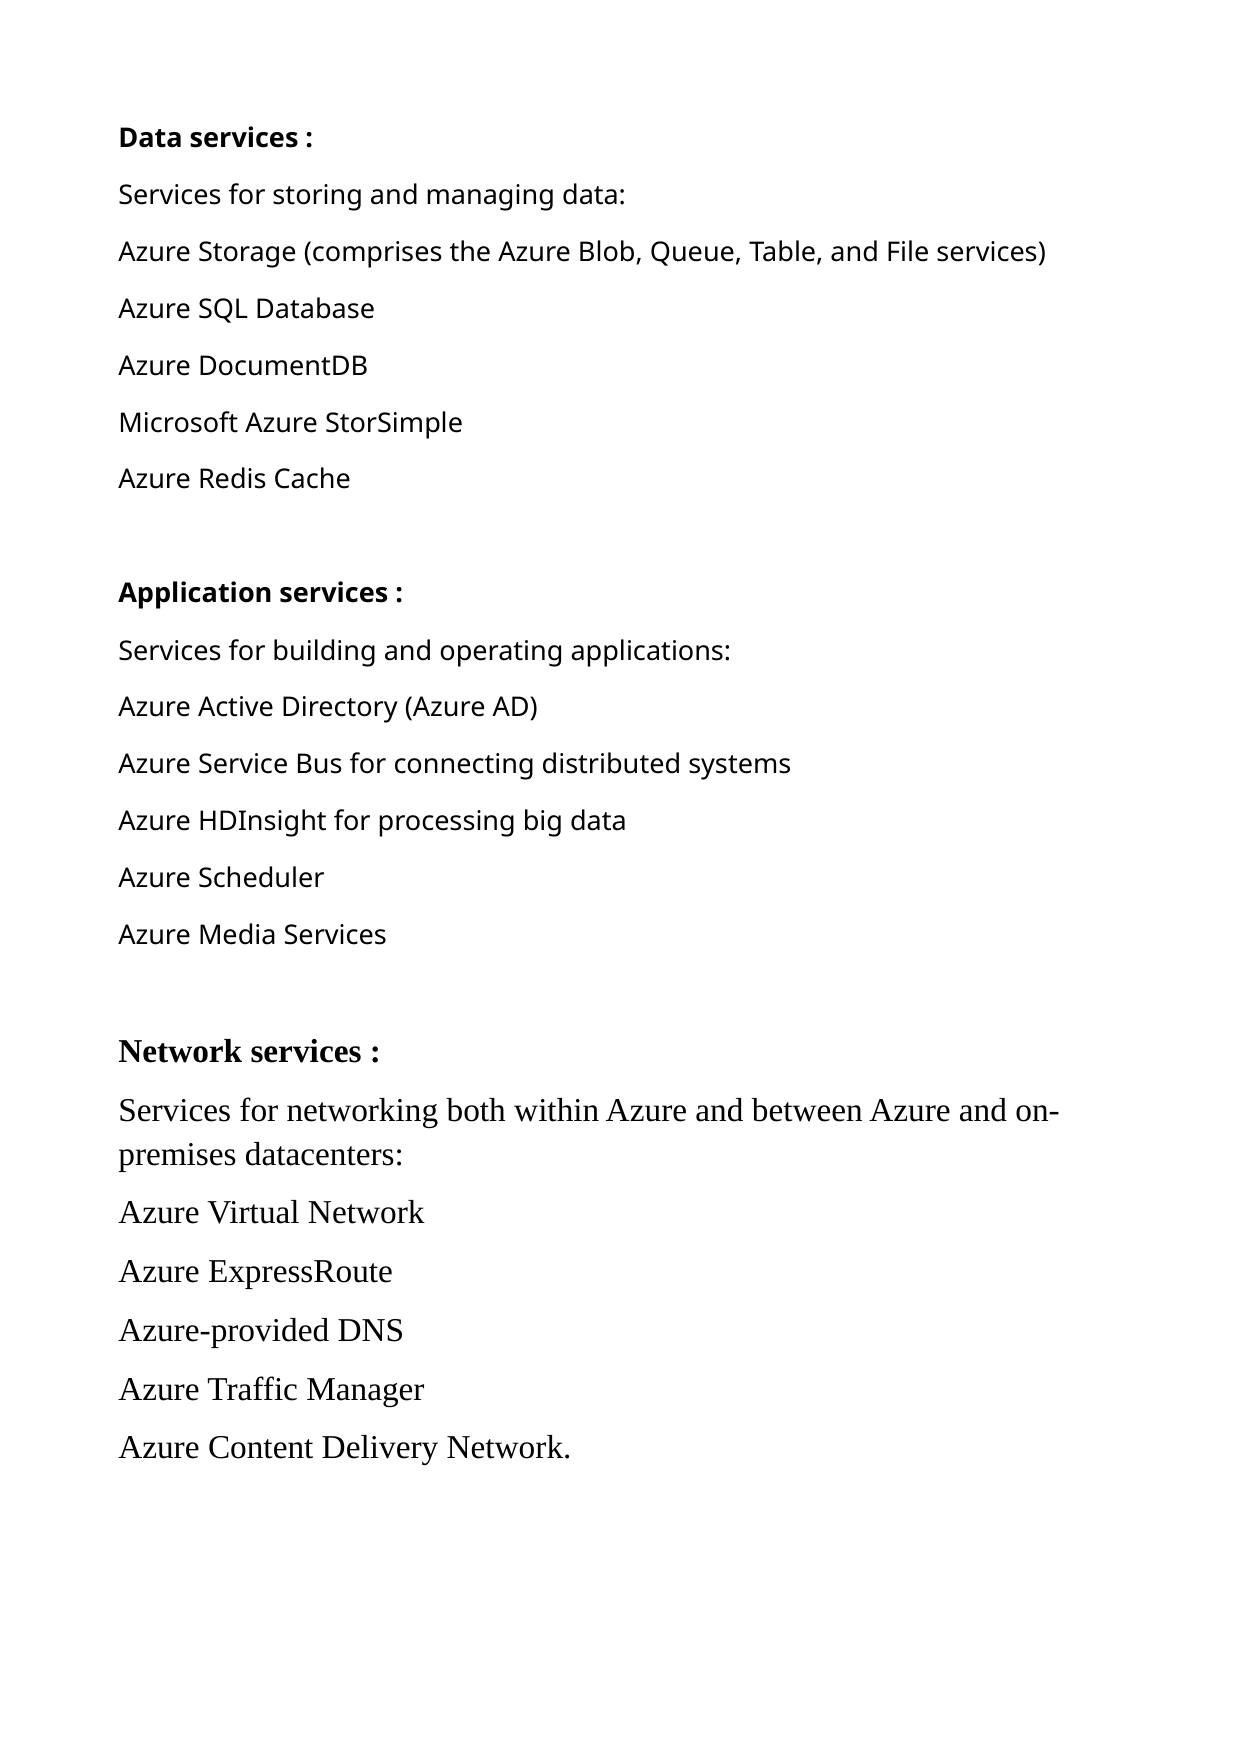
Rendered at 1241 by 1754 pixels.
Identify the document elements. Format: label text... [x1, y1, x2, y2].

text Data services : [118, 118, 1122, 155]
text Azure-provided DNS  [118, 1310, 1122, 1348]
text Azure Service Bus for connecting distributed systems [118, 745, 1122, 782]
text Azure Content Delivery Network. [118, 1427, 1122, 1466]
text Azure DocumentDB [118, 346, 1122, 383]
text Microsoft Azure StorSimple [118, 403, 1122, 440]
text Azure ExpressRoute  [118, 1251, 1122, 1290]
text Azure Traffic Manager  [118, 1369, 1122, 1407]
text Azure Storage (comprises the Azure Blob, Queue, Table, and File services) [118, 232, 1122, 269]
text Services for building and operating applications: [118, 631, 1122, 668]
text Azure Virtual Network  [118, 1193, 1122, 1231]
text Services for networking both within Azure and between Azure and on-premises datacenters:  [118, 1090, 1122, 1172]
text Azure Scheduler [118, 859, 1122, 896]
text Azure Active Directory (Azure AD) [118, 688, 1122, 725]
text Application services : [118, 574, 1122, 611]
text Azure Media Services [118, 916, 1122, 953]
text Network services : [118, 1031, 1122, 1070]
text Services for storing and managing data: [118, 175, 1122, 212]
text Azure HDInsight for processing big data [118, 802, 1122, 839]
text Azure Redis Cache [118, 460, 1122, 497]
text Azure SQL Database [118, 289, 1122, 326]
